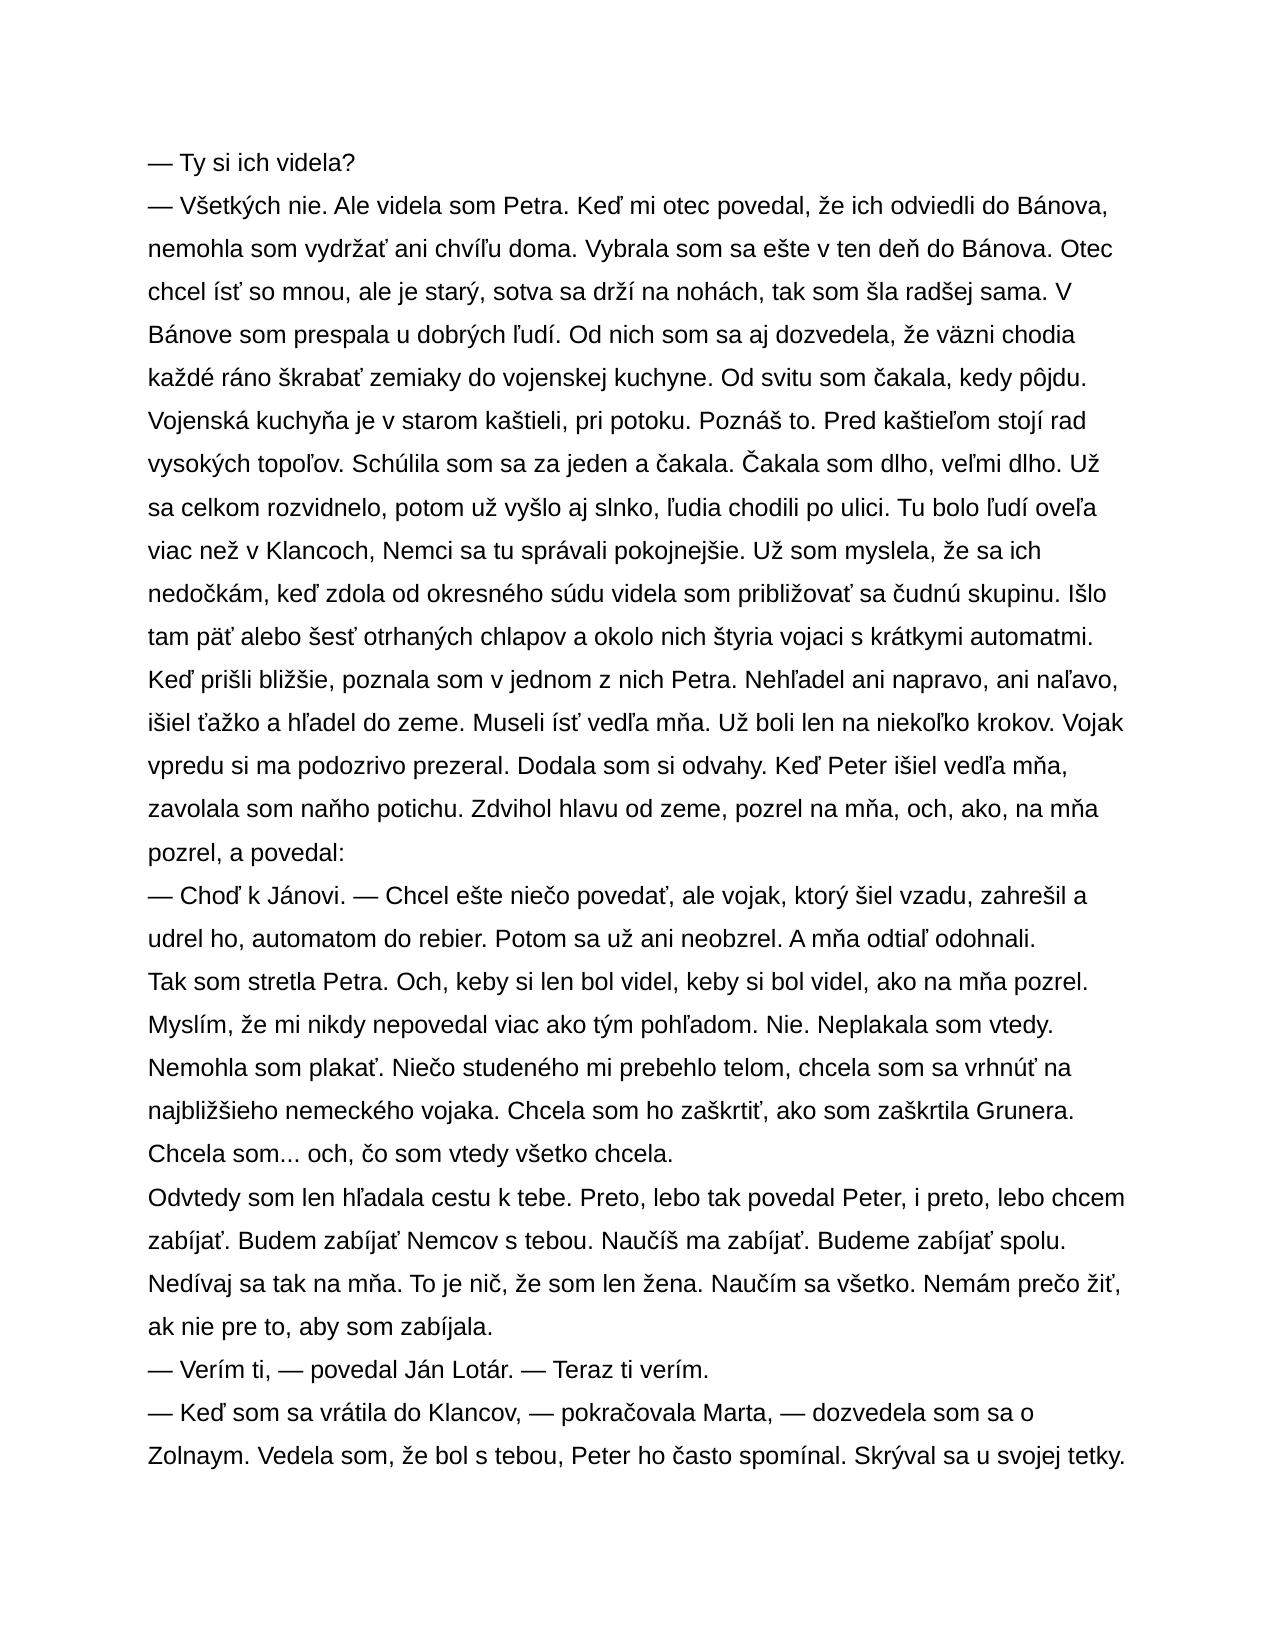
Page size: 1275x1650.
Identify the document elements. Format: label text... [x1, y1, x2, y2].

text — Keď som sa vrátila do Klancov, — pokračovala Marta, — dozvedela som sa o Zolnaym. Vedela som, že bol s tebou, Peter ho často spomínal. Skrýval sa u svojej tetky. [148, 1398, 1127, 1470]
text Tak som stretla Petra. Och, keby si len bol videl, keby si bol videl, ako na mňa pozrel. Myslím, že mi nikdy nepovedal viac ako tým pohľadom. Nie. Neplakala som vtedy. Nemohla som plakať. Niečo studeného mi prebehlo telom, chcela som sa vrhnúť na najbližšieho nemeckého vojaka. Chcela som ho zaškrtiť, ako som zaškrtila Grunera. Chcela som... och, čo som vtedy všetko chcela. [148, 967, 1127, 1168]
text — Všetkých nie. Ale videla som Petra. Keď mi otec povedal, že ich odviedli do Bánova, nemohla som vydržať ani chvíľu doma. Vybrala som sa ešte v ten deň do Bánova. Otec chcel ísť so mnou, ale je starý, sotva sa drží na nohách, tak som šla radšej sama. V Bánove som prespala u dobrých ľudí. Od nich som sa aj dozvedela, že väzni chodia každé ráno škrabať zemiaky do vojenskej kuchyne. Od svitu som čakala, kedy pôjdu. Vojenská kuchyňa je v starom kaštieli, pri potoku. Poznáš to. Pred kaštieľom stojí rad vysokých topoľov. Schúlila som sa za jeden a čakala. Čakala som dlho, veľmi dlho. Už sa celkom rozvidnelo, potom už vyšlo aj slnko, ľudia chodili po ulici. Tu bolo ľudí oveľa viac než v Klancoch, Nemci sa tu správali pokojnejšie. Už som myslela, že sa ich nedočkám, keď zdola od okresného súdu videla som približovať sa čudnú skupinu. Išlo tam päť alebo šesť otrhaných chlapov a okolo nich štyria vojaci s krátkymi automatmi. Keď prišli bližšie, poznala som v jednom z nich Petra. Nehľadel ani napravo, ani naľavo, išiel ťažko a hľadel do zeme. Museli ísť vedľa mňa. Už boli len na niekoľko krokov. Vojak vpredu si ma podozrivo prezeral. Dodala som si odvahy. Keď Peter išiel vedľa mňa, zavolala som naňho potichu. Zdvihol hlavu od zeme, pozrel na mňa, och, ako, na mňa pozrel, a povedal: [148, 191, 1127, 866]
text Odvtedy som len hľadala cestu k tebe. Preto, lebo tak povedal Peter, i preto, lebo chcem zabíjať. Budem zabíjať Nemcov s tebou. Naučíš ma zabíjať. Budeme zabíjať spolu. Nedívaj sa tak na mňa. To je nič, že som len žena. Naučím sa všetko. Nemám prečo žiť, ak nie pre to, aby som zabíjala. [148, 1183, 1127, 1341]
text — Choď k Jánovi. — Chcel ešte niečo povedať, ale vojak, ktorý šiel vzadu, zahrešil a udrel ho, automatom do rebier. Potom sa už ani neobzrel. A mňa odtiaľ odohnali. [148, 881, 1127, 953]
text — Verím ti, — povedal Ján Lotár. — Teraz ti verím. [148, 1355, 1127, 1384]
text — Ty si ich videla? [148, 148, 1127, 176]
